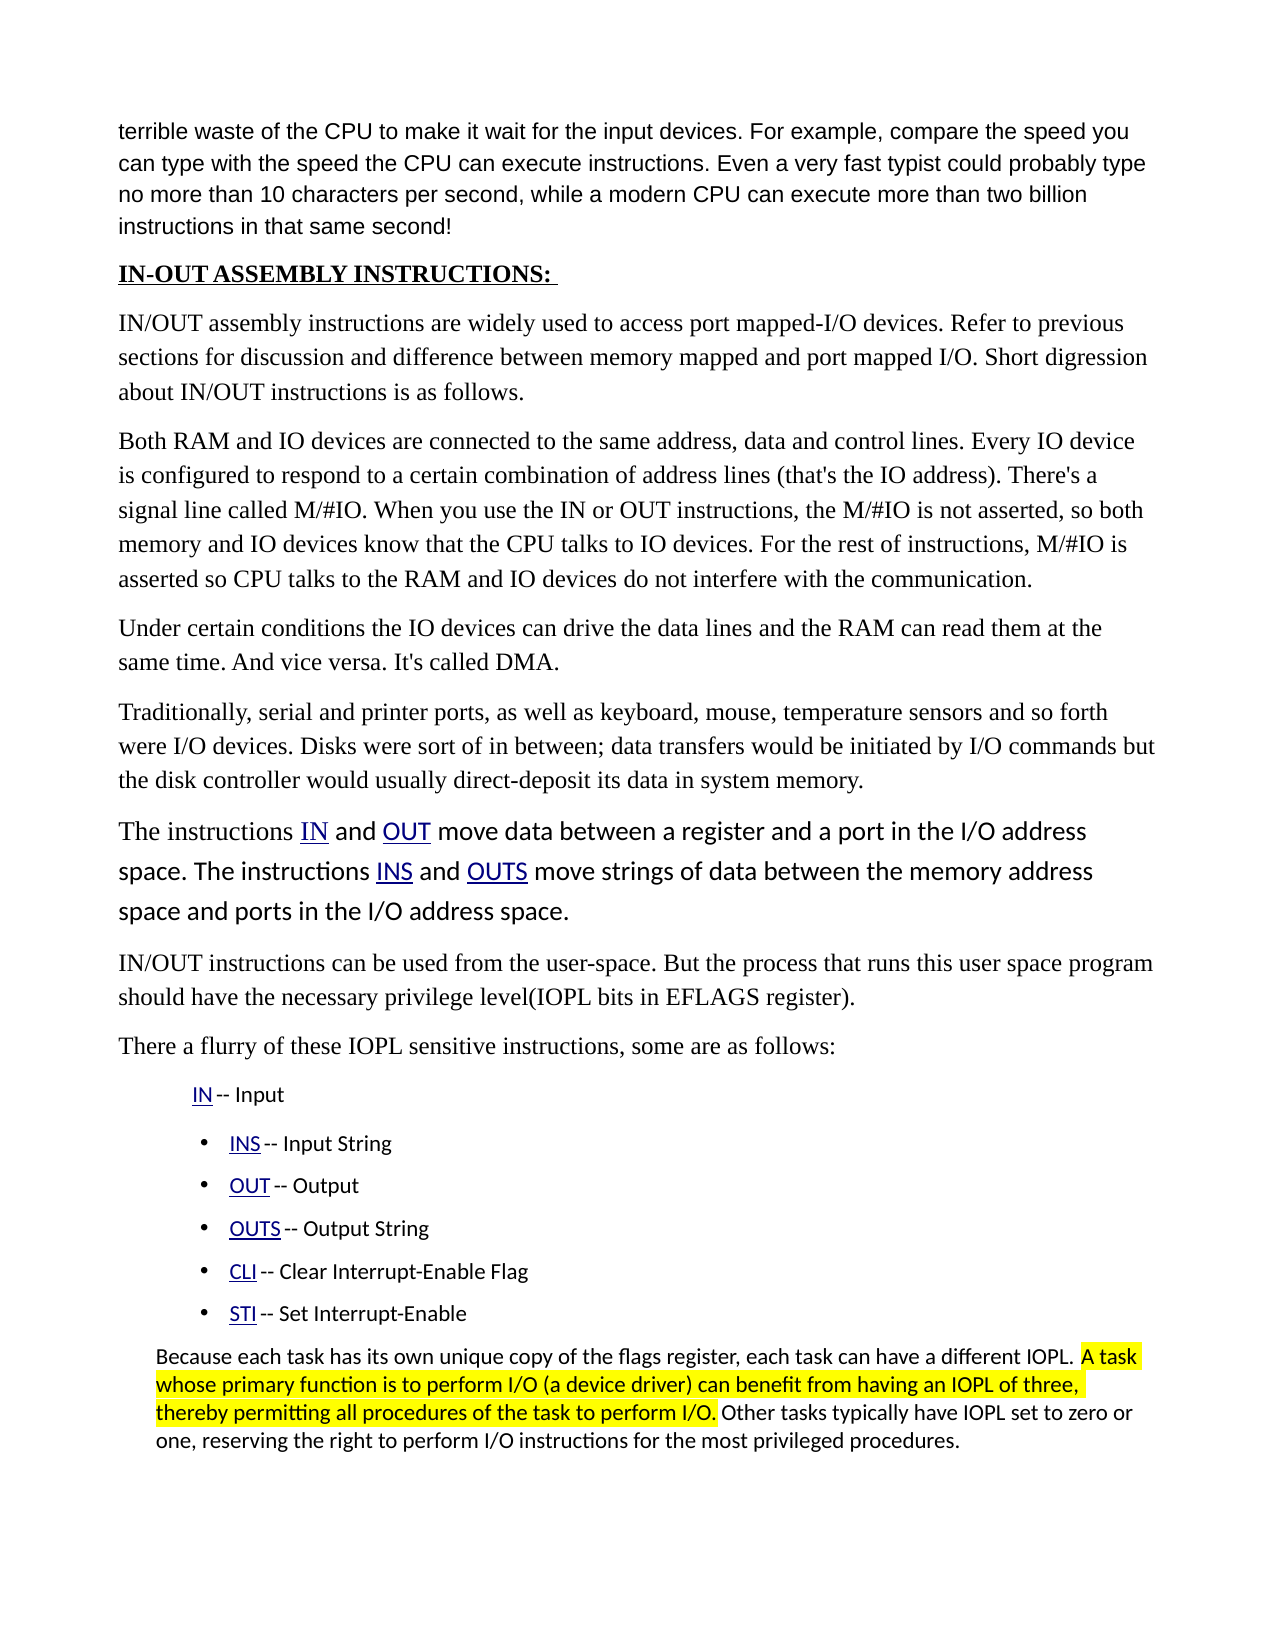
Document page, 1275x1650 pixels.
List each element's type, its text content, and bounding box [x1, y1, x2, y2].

text Traditionally, serial and printer ports, as well as keyboard, mouse, temperature sensors and so forth were I/O devices. Disks were sort of in between; data transfers would be initiated by I/O commands but the disk controller would usually direct-deposit its data in system memory. [118, 697, 1157, 794]
text There a flurry of these IOPL sensitive instructions, some are as follows: [118, 1031, 1157, 1060]
text IN/OUT assembly instructions are widely used to access port mapped-I/O devices. Refer to previous sections for discussion and difference between memory mapped and port mapped I/O. Short digression about IN/OUT instructions is as follows. [118, 308, 1157, 406]
list CLI -- Clear Interrupt-Enable Flag [200, 1257, 1157, 1285]
text IN-OUT ASSEMBLY INSTRUCTIONS: [118, 259, 1157, 288]
text terrible waste of the CPU to make it wait for the input devices. For example, compare the speed you can type with the speed the CPU can execute instructions. Even a very fast typist could probably type no more than 10 characters per second, while a modern CPU can execute more than two billion instructions in that same second! [118, 118, 1157, 239]
list OUT -- Output [200, 1171, 1157, 1199]
text IN/OUT instructions can be used from the user-space. But the process that runs this user space program should have the necessary privilege level(IOPL bits in EFLAGS register). [118, 948, 1157, 1011]
list INS -- Input String [200, 1129, 1157, 1157]
text Under certain conditions the IO devices can drive the data lines and the RAM can read them at the same time. And vice versa. It's called DMA. [118, 613, 1157, 676]
text Because each task has its own unique copy of the flags register, each task can have a different IOPL. A task whose primary function is to perform I/O (a device driver) can benefit from having an IOPL of three, thereby permitting all procedures of the task to perform I/O. Other tasks typically have IOPL set to zero or one, reserving the right to perform I/O instructions for the most privileged procedures. [156, 1342, 1157, 1483]
text Both RAM and IO devices are connected to the same address, data and control lines. Every IO device is configured to respond to a certain combination of address lines (that's the IO address). There's a signal line called M/#IO. When you use the IN or OUT instructions, the M/#IO is not asserted, so both memory and IO devices know that the CPU talks to IO devices. For the rest of instructions, M/#IO is asserted so CPU talks to the RAM and IO devices do not interfere with the communication. [118, 426, 1157, 593]
text The instructions IN and OUT move data between a register and a port in the I/O address space. The instructions INS and OUTS move strings of data between the memory address space and ports in the I/O address space. [118, 814, 1157, 927]
list STI -- Set Interrupt-Enable [200, 1299, 1157, 1328]
text IN -- Input [118, 1081, 1157, 1108]
list OUTS -- Output String [200, 1214, 1157, 1242]
